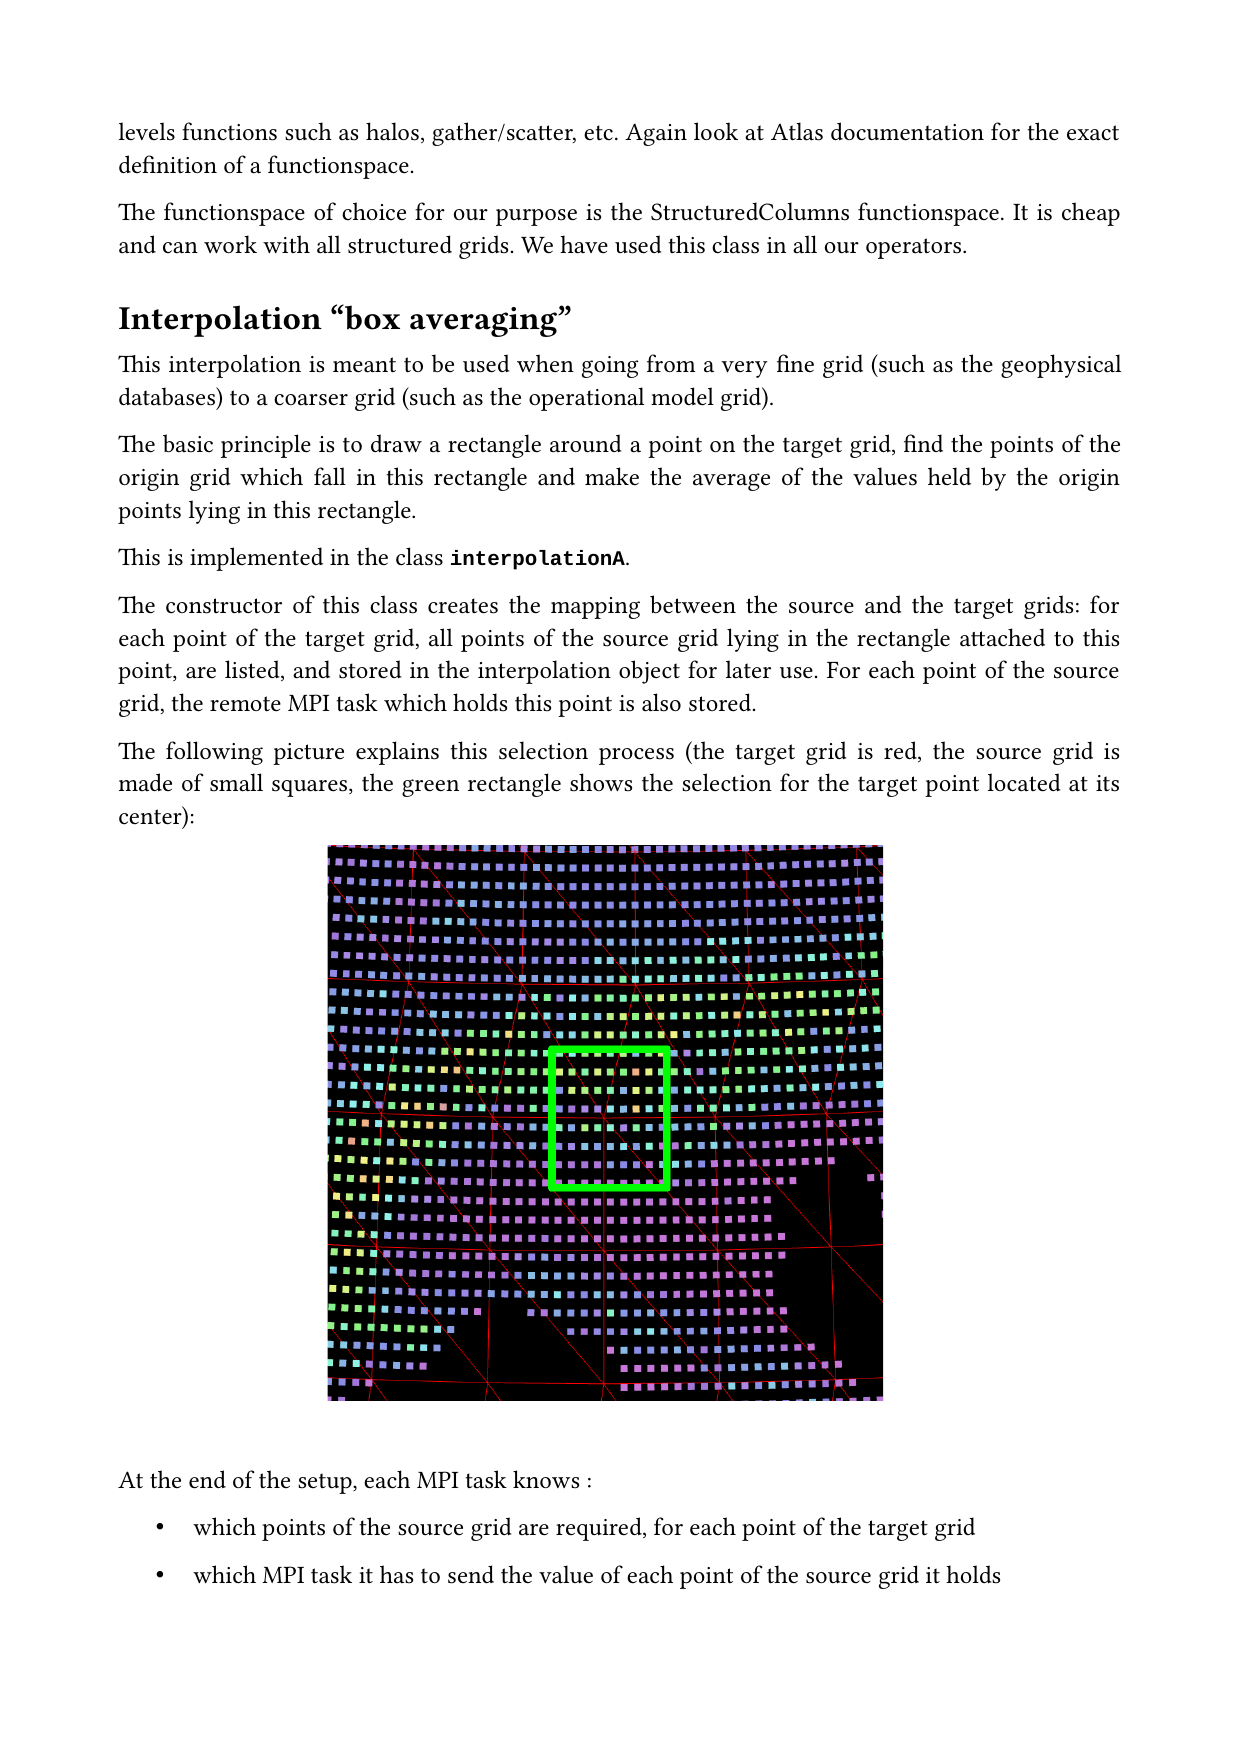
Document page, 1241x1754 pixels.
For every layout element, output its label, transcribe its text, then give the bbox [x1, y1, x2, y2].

text The functionspace of choice for our purpose is the StructuredColumns functionspace. It is cheap and can work with all structured grids. We have used this class in all our operators. [118, 198, 1122, 260]
text The following picture explains this selection process (the target grid is red, the source grid is made of small squares, the green rectangle shows the selection for the target point located at its center): [118, 737, 1122, 831]
list which points of the source grid are required, for each point of the target grid [156, 1513, 1122, 1542]
text The basic principle is to draw a rectangle around a point on the target grid, find the points of the origin grid which fall in this rectangle and make the average of the values held by the origin points lying in this rectangle. [118, 430, 1122, 524]
subtitle Interpolation “box averaging” [118, 299, 1122, 338]
text This interpolation is meant to be used when going from a very fine grid (such as the geophysical databases) to a coarser grid (such as the operational model grid). [118, 350, 1122, 411]
text The constructor of this class creates the mapping between the source and the target grids: for each point of the target grid, all points of the source grid lying in the rectangle attached to this point, are listed, and stored in the interpolation object for later use. For each point of the source grid, the remote MPI task which holds this point is also stored. [118, 591, 1122, 718]
list which MPI task it has to send the value of each point of the source grid it holds [156, 1561, 1122, 1589]
text At the end of the setup, each MPI task knows : [118, 1466, 1122, 1494]
picture [327, 845, 884, 1401]
text This is implemented in the class interpolationA. [118, 543, 1122, 572]
text levels functions such as halos, gather/scatter, etc. Again look at Atlas documentation for the exact definition of a functionspace. [118, 118, 1122, 179]
